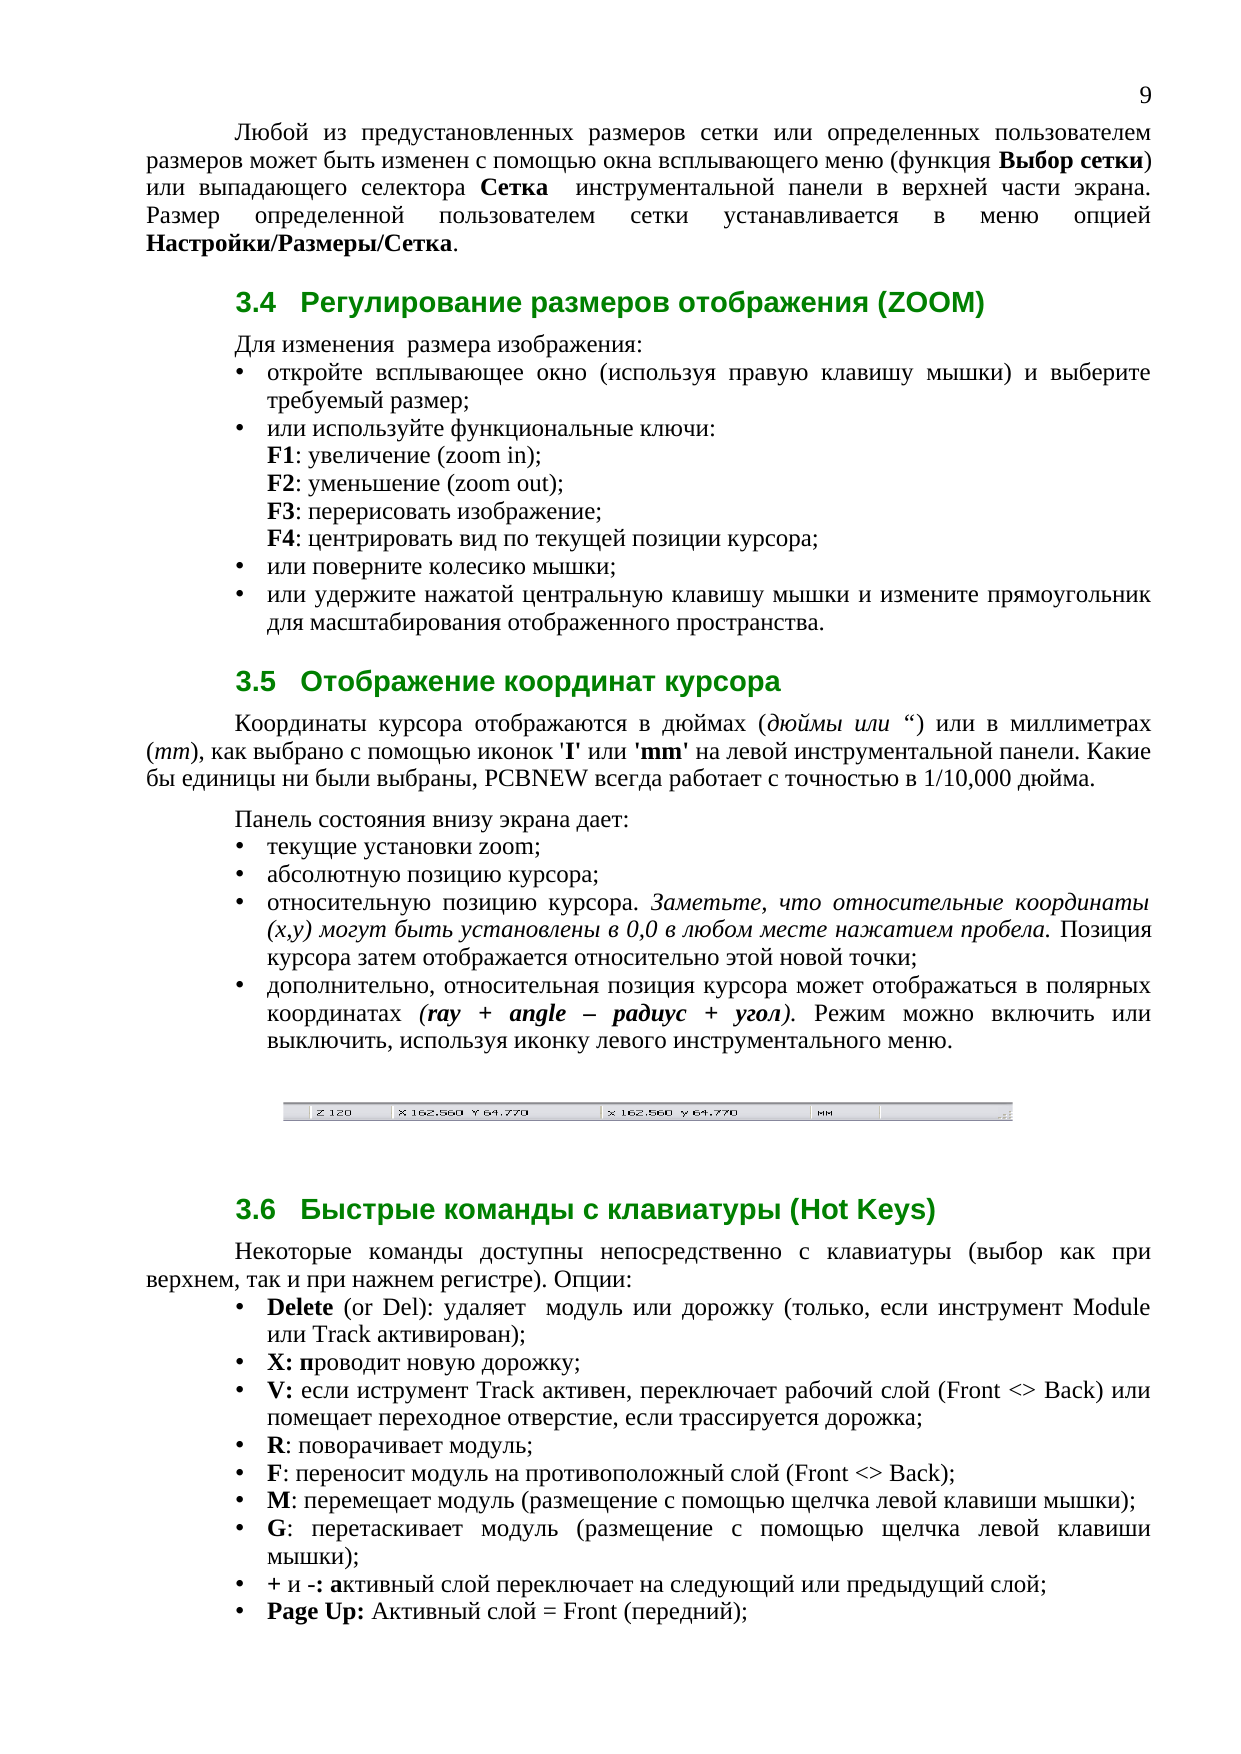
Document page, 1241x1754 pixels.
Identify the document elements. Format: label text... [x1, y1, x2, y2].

subtitle Быстрые команды с клавиатуры (Hot Keys) [146, 1193, 1152, 1225]
text Любой из предустановленных размеров сетки или определенных пользователем размеров может быть изменен с помощью окна всплывающего меню (функция Выбор сетки) или выпадающего селектора Сетка инструментальной панели в верхней части экрана. Размер определенной пользователем сетки устанавливается в меню опцией Настройки/Размеры/Сетка. [146, 118, 1152, 257]
text Координаты курсора отображаются в дюймах (дюймы или “) или в миллиметрах (mm), как выбрано с помощью иконок 'I' или 'mm' на левой инструментальной панели. Какие бы единицы ни были выбраны, PCBNEW всегда работает с точностью в 1/10,000 дюйма. [146, 709, 1152, 792]
text Некоторые команды доступны непосредственно с клавиатуры (выбор как при верхнем, так и при нажнем регистре). Опции: [146, 1237, 1152, 1293]
text Панель состояния внизу экрана дает: [146, 805, 1152, 832]
list G: перетаскивает модуль (размещение с помощью щелчка левой клавиши мышки); [235, 1514, 1152, 1570]
list M: перемещает модуль (размещение с помощью щелчка левой клавиши мышки); [235, 1487, 1152, 1514]
list откройте всплывающее окно (используя правую клавишу мышки) и выберите требуемый размер; [235, 358, 1152, 414]
list V: если иструмент Track активен, переключает рабочий слой (Front <> Back) или помещает переходное отверстие, если трассируется дорожка; [235, 1376, 1152, 1431]
list + и -: активный слой переключает на следующий или предыдущий слой; [235, 1570, 1152, 1597]
list Delete (or Del): удаляет модуль или дорожку (только, если инструмент Module или Track активирован); [235, 1293, 1152, 1348]
list Page Up: Активный слой = Front (передний); [235, 1597, 1152, 1625]
list X: проводит новую дорожку; [235, 1348, 1152, 1376]
list дополнительно, относительная позиция курсора может отображаться в полярных координатах (ray + angle – радиус + угол). Режим можно включить или выключить, используя иконку левого инструментального меню. [235, 971, 1152, 1054]
list или поверните колесико мышки; [235, 552, 1152, 580]
list абсолютную позицию курсора; [235, 860, 1152, 888]
list F: переносит модуль на противоположный слой (Front <> Back); [235, 1459, 1152, 1487]
list относительную позицию курсора. Заметьте, что относительные координаты (x,y) могут быть установлены в 0,0 в любом месте нажатием пробела. Позиция курсора затем отображается относительно этой новой точки; [235, 888, 1152, 971]
list или используйте функциональные ключи: F1: увеличение (zoom in); F2: уменьшение (zoom out); F3: перерисовать изображение; F4: центрировать вид по текущей позиции курсора; [235, 414, 1152, 552]
text Для изменения размера изображения: [146, 331, 1152, 358]
subtitle Регулирование размеров отображения (ZOOM) [146, 286, 1152, 319]
subtitle Отображение координат курсора [146, 665, 1152, 697]
list или удержите нажатой центральную клавишу мышки и измените прямоугольник для масштабирования отображенного пространства. [235, 580, 1152, 635]
picture [283, 1102, 1013, 1121]
list R: поворачивает модуль; [235, 1431, 1152, 1459]
list текущие установки zoom; [235, 832, 1152, 860]
